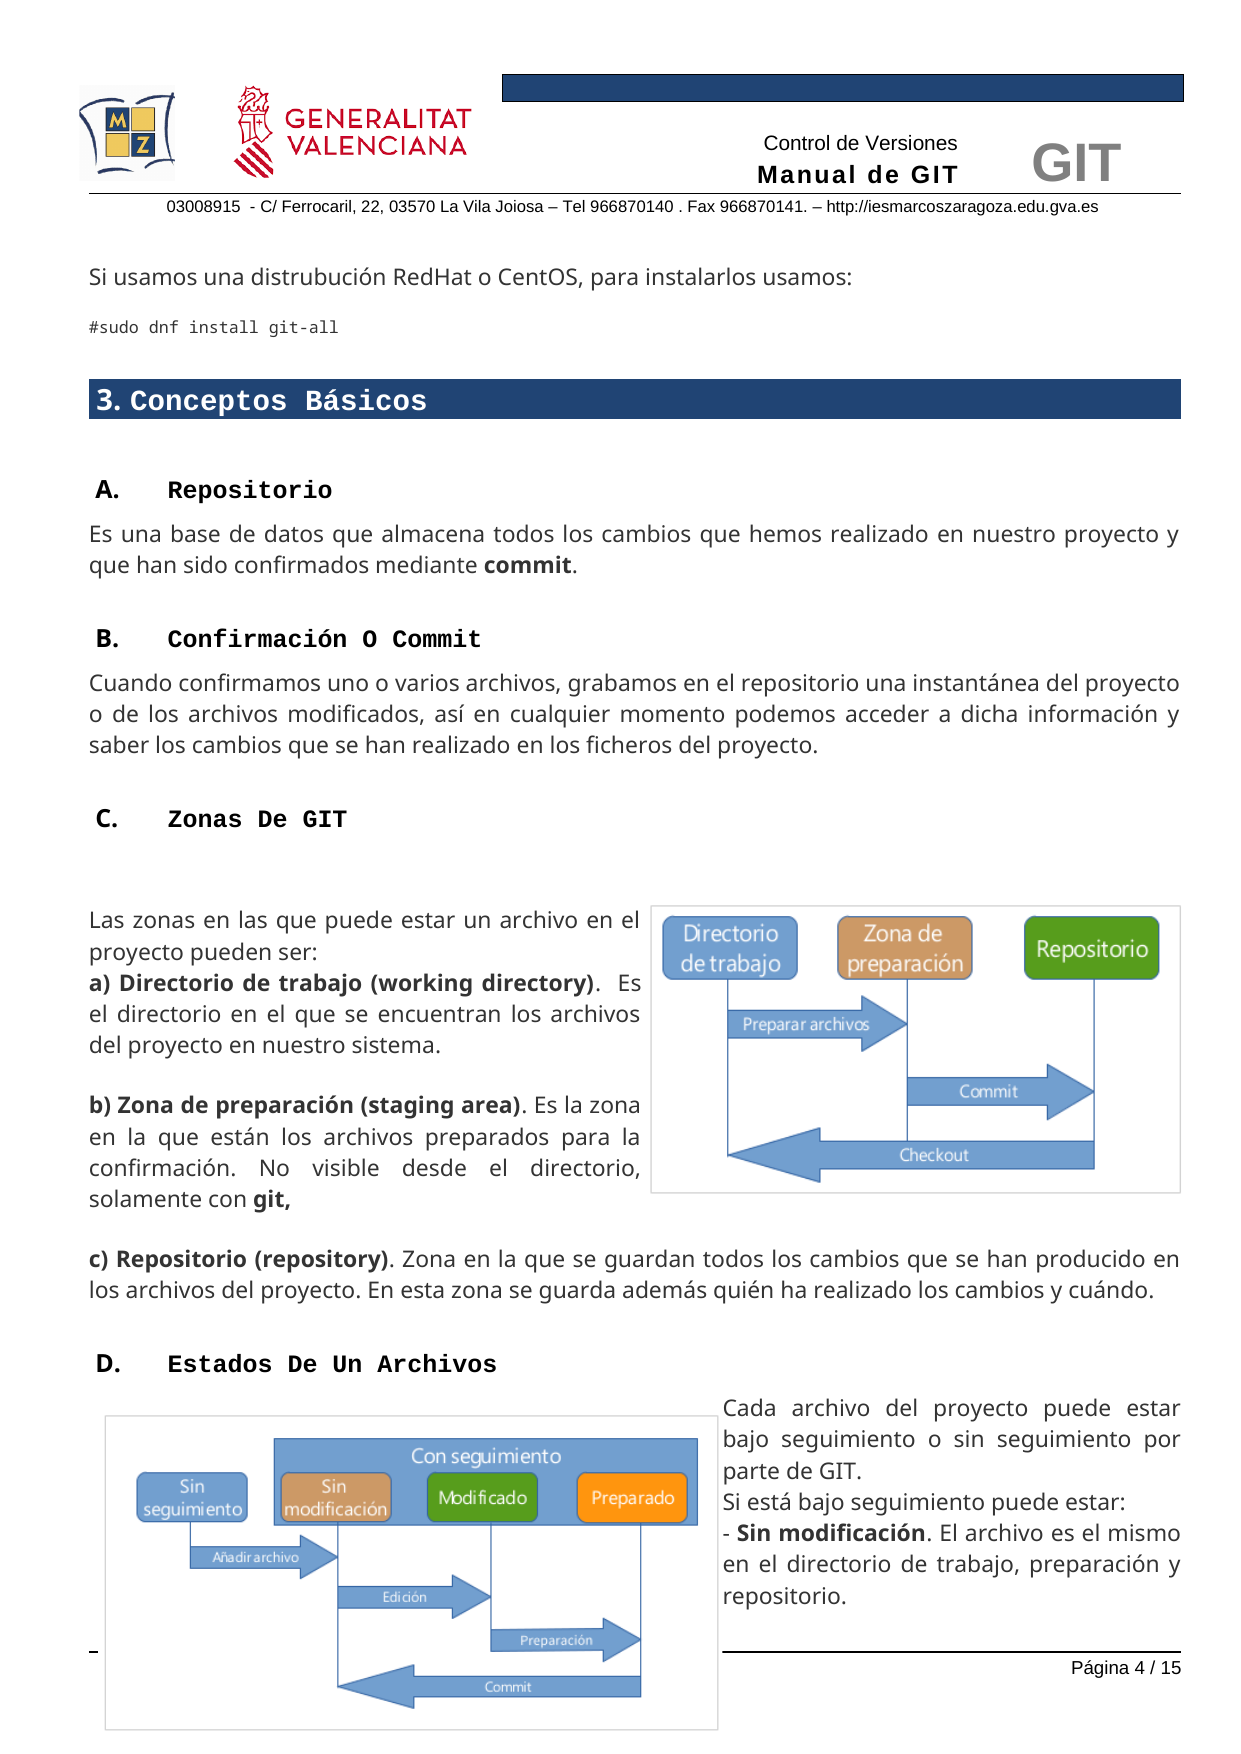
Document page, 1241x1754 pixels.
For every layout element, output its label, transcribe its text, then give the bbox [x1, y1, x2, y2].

subtitle Confirmación o commit [95, 621, 1181, 655]
text Es una base de datos que almacena todos los cambios que hemos realizado en nuestro proyecto y que han sido confirmados mediante commit. [89, 517, 1181, 580]
subtitle Estados de un archivos [95, 1346, 1181, 1380]
text b) Zona de preparación (staging area). Es la zona en la que están los archivos preparados para la confirmación. No visible desde el directorio, solamente con git, [89, 1089, 1181, 1214]
text - Sin modificación. El archivo es el mismo en el directorio de trabajo, preparación y repositorio. [723, 1517, 1181, 1611]
subtitle Repositorio [95, 471, 1181, 506]
subtitle Conceptos básicos [89, 379, 1181, 419]
picture [79, 85, 175, 181]
text c) Repositorio (repository). Zona en la que se guardan todos los cambios que se han producido en los archivos del proyecto. En esta zona se guarda además quién ha realizado los cambios y cuándo. [89, 1243, 1181, 1306]
picture [641, 897, 1193, 1202]
text Cada archivo del proyecto puede estar bajo seguimiento o sin seguimiento por parte de GIT. [89, 1392, 1181, 1486]
text Si está bajo seguimiento puede estar: [723, 1486, 1181, 1517]
picture [98, 1412, 723, 1735]
text Las zonas en las que puede estar un archivo en el proyecto pueden ser: [89, 904, 641, 967]
subtitle Zonas de GIT [95, 801, 1181, 835]
picture [219, 80, 485, 183]
text Si usamos una distrubución RedHat o CentOS, para instalarlos usamos: [89, 261, 1181, 292]
text #sudo dnf install git-all [89, 316, 1181, 339]
text Cuando confirmamos uno o varios archivos, grabamos en el repositorio una instantánea del proyecto o de los archivos modificados, así en cualquier momento podemos acceder a dicha información y saber los cambios que se han realizado en los ficheros del proyecto. [89, 667, 1181, 760]
text a) Directorio de trabajo (working directory). Es el directorio en el que se encuentran los archivos del proyecto en nuestro sistema. [89, 967, 641, 1061]
